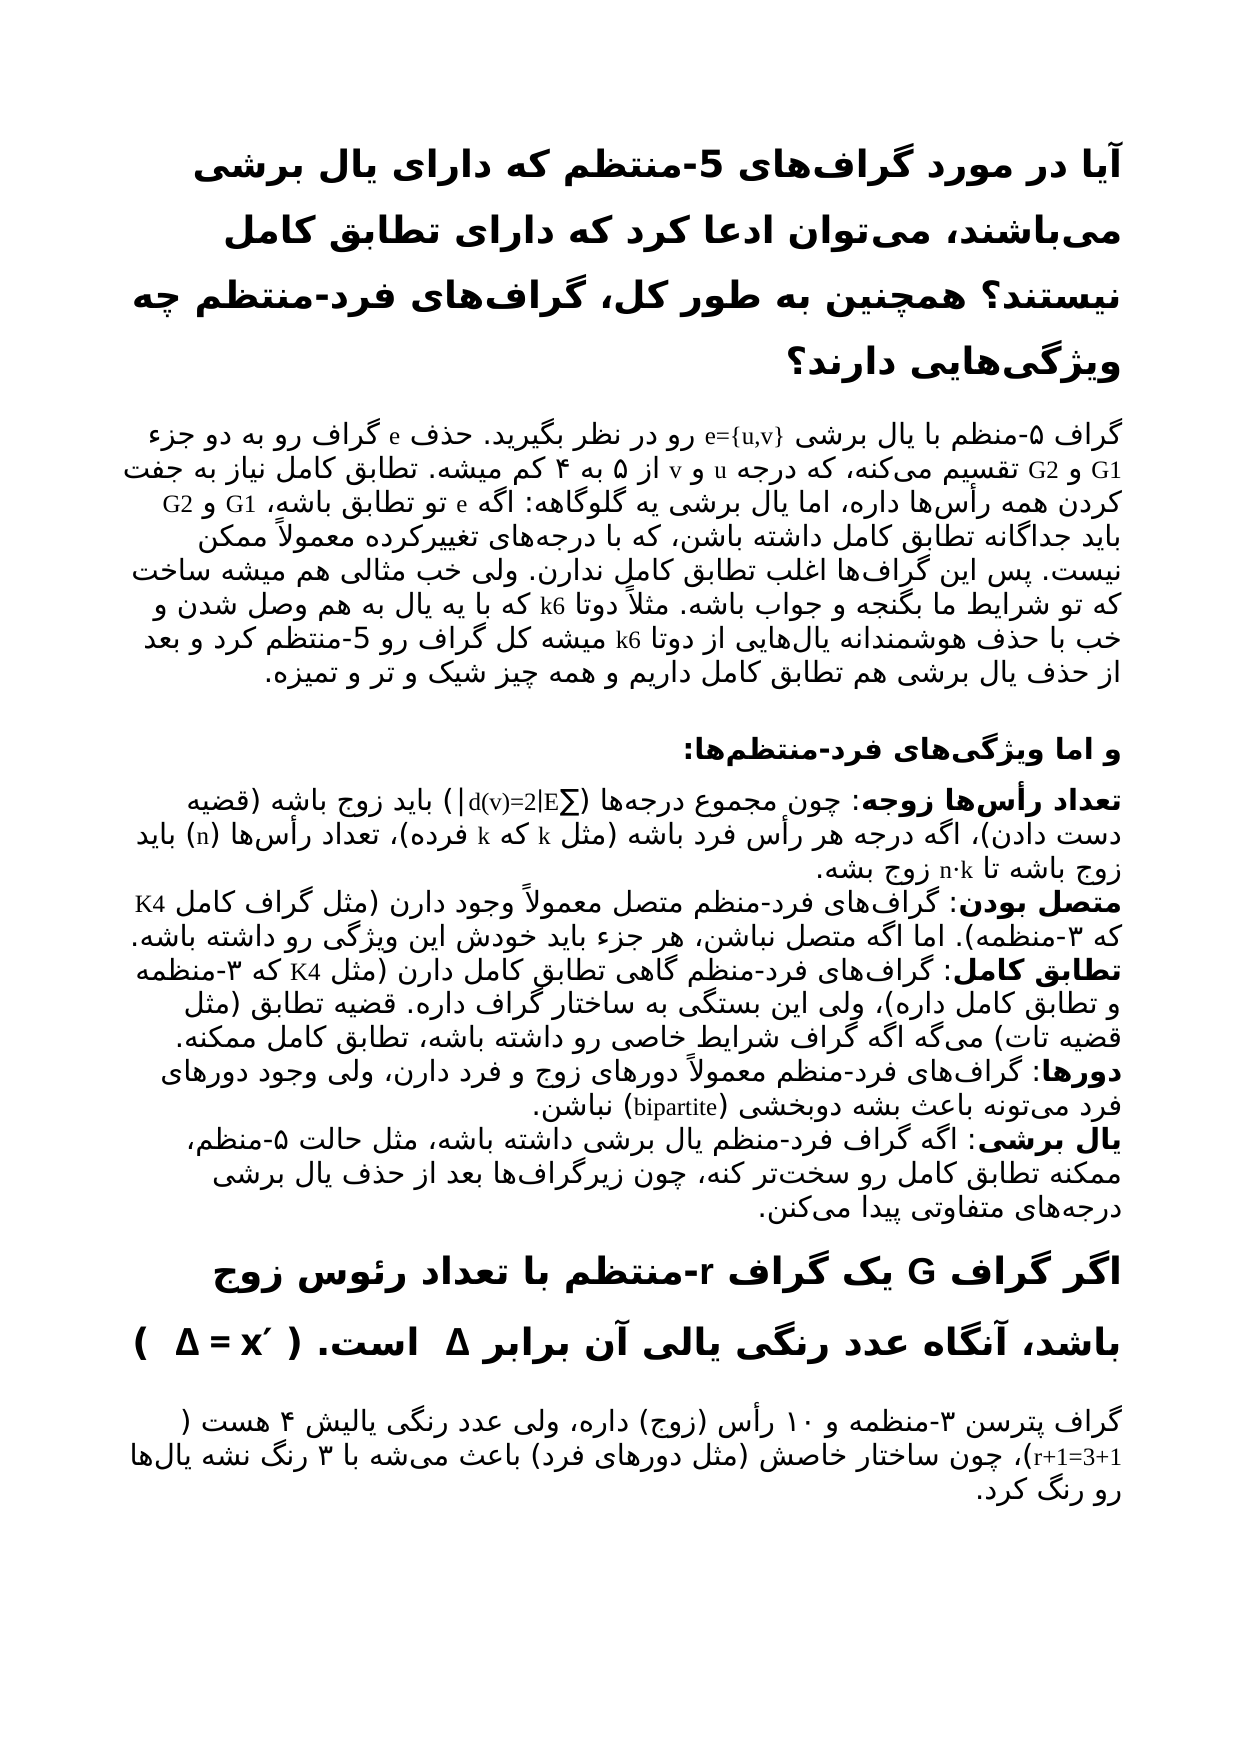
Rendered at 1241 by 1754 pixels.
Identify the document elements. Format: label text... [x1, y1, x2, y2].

text تطابق کامل: گراف‌های فرد-منظم گاهی تطابق کامل دارن (مثل K4​ که ۳-منظمه و تطابق کامل داره)، ولی این بستگی به ساختار گراف داره. قضیه تطابق (مثل قضیه تات) می‌گه اگه گراف شرایط خاصی رو داشته باشه، تطابق کامل ممکنه. [118, 953, 1122, 1055]
text متصل بودن: گراف‌های فرد-منظم متصل معمولاً وجود دارن (مثل گراف کامل K4​ که ۳-منظمه). اما اگه متصل نباشن، هر جزء باید خودش این ویژگی رو داشته باشه. [118, 885, 1122, 953]
subtitle اگر گراف G یک گراف r-منتظم با تعداد رئوس زوج باشد، آنگاه عدد رنگی یالی آن برابر Δ است. ( ′Δ = x ) [118, 1249, 1122, 1366]
text یال برشی: اگه گراف فرد-منظم یال برشی داشته باشه، مثل حالت ۵-منظم، ممکنه تطابق کامل رو سخت‌تر کنه، چون زیرگراف‌ها بعد از حذف یال برشی درجه‌های متفاوتی پیدا می‌کنن. [118, 1123, 1122, 1224]
text گراف پترسن ۳-منظمه و ۱۰ رأس (زوج) داره، ولی عدد رنگی یالیش ۴ هست (r+1=3+1)، چون ساختار خاصش (مثل دورهای فرد) باعث می‌شه با ۳ رنگ نشه یال‌ها رو رنگ کرد. [118, 1404, 1122, 1506]
text گراف ۵-منظم با یال برشی e={u,v} رو در نظر بگیرید. حذف e گراف رو به دو جزء G1​ و G2​ تقسیم می‌کنه، که درجه u و v از ۵ به ۴ کم میشه. تطابق کامل نیاز به جفت کردن همه رأس‌ها داره، اما یال برشی یه گلوگاهه: اگه e تو تطابق باشه، G1​ و G2​ باید جداگانه تطابق کامل داشته باشن، که با درجه‌های تغییرکرده معمولاً ممکن نیست. پس این گراف‌ها اغلب تطابق کامل ندارن. ولی خب مثالی هم میشه ساخت که تو شرایط ما بگنجه و جواب باشه. مثلاً دوتا k6 که با یه یال به هم وصل شدن و خب با حذف هوشمندانه یال‌هایی از دوتا k6 میشه کل گراف رو 5-منتظم کرد و بعد از حذف یال برشی هم تطابق کامل داریم و همه چیز شیک و تر و تمیزه. [118, 417, 1122, 689]
text تعداد رأس‌ها زوجه: چون مجموع درجه‌ها (∑d(v)=2∣E∣) باید زوج باشه (قضیه دست دادن)، اگه درجه هر رأس فرد باشه (مثل k که k فرده)، تعداد رأس‌ها (n) باید زوج باشه تا n⋅k زوج بشه. [118, 783, 1122, 885]
text دورها: گراف‌های فرد-منظم معمولاً دورهای زوج و فرد دارن، ولی وجود دورهای فرد می‌تونه باعث بشه دوبخشی (bipartite) نباشن. [118, 1055, 1122, 1123]
text و اما ویژگی‌های فرد-منتظم‌ها: [118, 732, 1122, 766]
subtitle آیا در مورد گراف‌های 5-منتظم که دارای یال برشی می‌باشند، می‌توان ادعا کرد که دارای تطابق کامل نیستند؟ همچنین به طور کل، گراف‌های فرد-منتظم چه ویژگی‌هایی دارند؟ [118, 143, 1122, 383]
